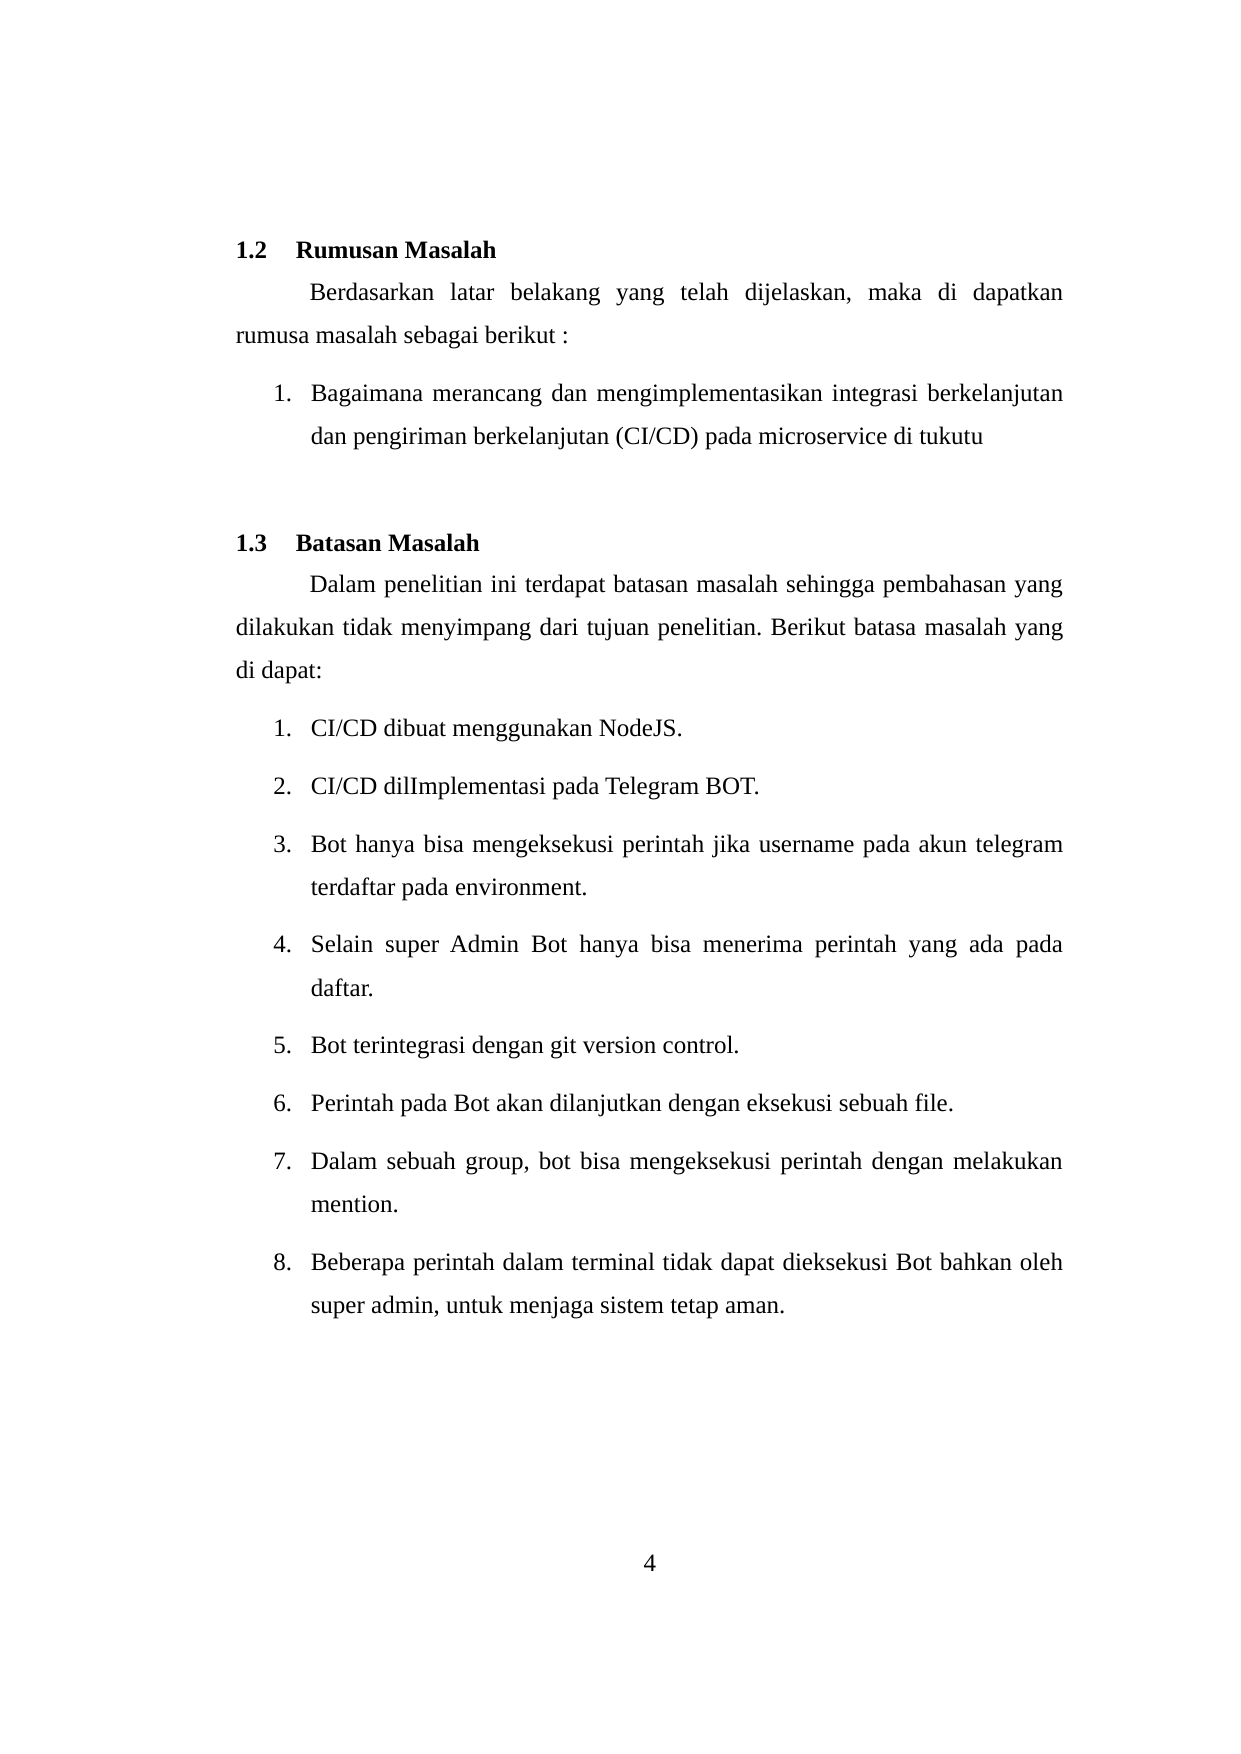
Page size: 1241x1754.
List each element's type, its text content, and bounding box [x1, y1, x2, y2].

subtitle Batasan Masalah [236, 528, 1063, 557]
list Bot terintegrasi dengan git version control. [273, 1030, 1063, 1059]
list Perintah pada Bot akan dilanjutkan dengan eksekusi sebuah file. [273, 1088, 1063, 1117]
list Selain super Admin Bot hanya bisa menerima perintah yang ada pada daftar. [273, 929, 1063, 1001]
list Bot hanya bisa mengeksekusi perintah jika username pada akun telegram terdaftar pada environment. [273, 829, 1063, 901]
list CI/CD dibuat menggunakan NodeJS. [273, 713, 1063, 742]
text Berdasarkan latar belakang yang telah dijelaskan, maka di dapatkan rumusa masalah sebagai berikut : [236, 277, 1063, 349]
subtitle Rumusan Masalah [236, 236, 1063, 264]
list Dalam sebuah group, bot bisa mengeksekusi perintah dengan melakukan mention. [273, 1146, 1063, 1218]
list CI/CD dilImplementasi pada Telegram BOT. [273, 771, 1063, 800]
list Beberapa perintah dalam terminal tidak dapat dieksekusi Bot bahkan oleh super admin, untuk menjaga sistem tetap aman. [273, 1247, 1063, 1318]
text Dalam penelitian ini terdapat batasan masalah sehingga pembahasan yang dilakukan tidak menyimpang dari tujuan penelitian. Berikut batasa masalah yang di dapat: [236, 569, 1063, 684]
list Bagaimana merancang dan mengimplementasikan integrasi berkelanjutan dan pengiriman berkelanjutan (CI/CD) pada microservice di tukutu [273, 378, 1063, 449]
